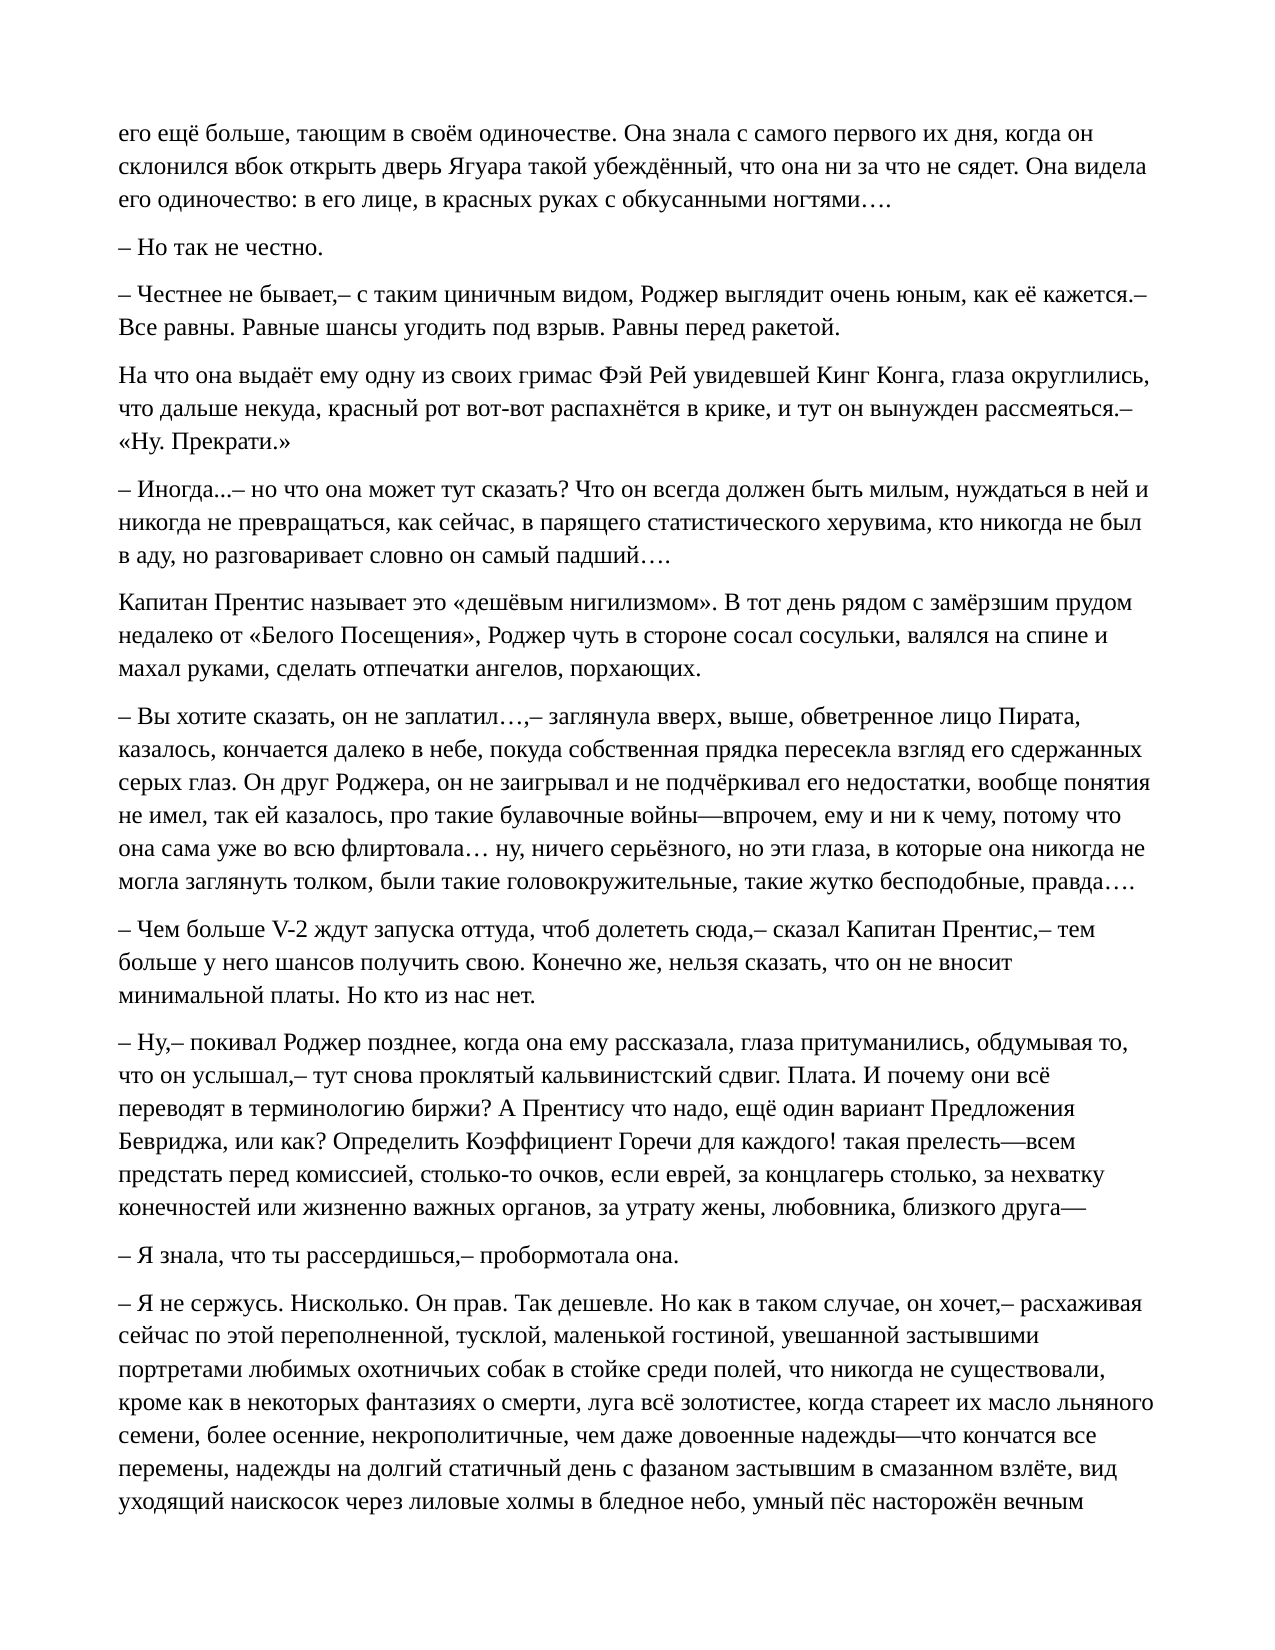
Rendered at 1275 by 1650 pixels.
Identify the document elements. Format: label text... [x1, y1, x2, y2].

text На что она выдаёт ему одну из своих гримас Фэй Рей увидевшей Кинг Конга, глаза округлились, что дальше некуда, красный рот вот-вот распахнётся в крике, и тут он вынужден рассмеяться.– «Ну. Прекрати.» [118, 360, 1157, 455]
text – Честнее не бывает,– с таким циничным видом, Роджер выглядит очень юным, как её кажется.– Все равны. Равные шансы угодить под взрыв. Равны перед ракетой. [118, 279, 1157, 341]
text – Но так не честно. [118, 232, 1157, 261]
text – Вы хотите сказать, он не заплатил…,– заглянула вверх, выше, обветренное лицо Пирата, казалось, кончается далеко в небе, покуда собственная прядка пересекла взгляд его сдержанных серых глаз. Он друг Роджера, он не заигрывал и не подчёркивал его недостатки, вообще понятия не имел, так ей казалось, про такие булавочные войны—впрочем, ему и ни к чему, потому что она сама уже во всю флиртовала… ну, ничего серьёзного, но эти глаза, в которые она никогда не могла заглянуть толком, были такие головокружительные, такие жутко бесподобные, правда…. [118, 701, 1157, 895]
text – Я не сержусь. Нисколько. Он прав. Так дешевле. Но как в таком случае, он хочет,– расхаживая сейчас по этой переполненной, тусклой, маленькой гостиной, увешанной застывшими портретами любимых охотничьих собак в стойке среди полей, что никогда не существовали, кроме как в некоторых фантазиях о смерти, луга всё золотистее, когда стареет их масло льняного семени, более осенние, некрополитичные, чем даже довоенные надежды—что кончатся все перемены, надежды на долгий статичный день с фазаном застывшим в смазанном взлёте, вид уходящий наискосок через лиловые холмы в бледное небо, умный пёс насторожён вечным [118, 1288, 1157, 1514]
text – Чем больше V-2 ждут запуска оттуда, чтоб долететь сюда,– сказал Капитан Прентис,– тем больше у него шансов получить свою. Конечно же, нельзя сказать, что он не вносит минимальной платы. Но кто из нас нет. [118, 914, 1157, 1008]
text – Я знала, что ты рассердишься,– пробормотала она. [118, 1240, 1157, 1269]
text – Иногда...– но что она может тут сказать? Что он всегда должен быть милым, нуждаться в ней и никогда не превращаться, как сейчас, в парящего статистического херувима, кто никогда не был в аду, но разговаривает словно он самый падший…. [118, 474, 1157, 568]
text – Ну,– покивал Роджер позднее, когда она ему рассказала, глаза притуманились, обдумывая то, что он услышал,– тут снова проклятый кальвинистский сдвиг. Плата. И почему они всё переводят в терминологию биржи? А Прентису что надо, ещё один вариант Предложения Бевриджа, или как? Определить Коэффициент Горечи для каждого! такая прелесть—всем предстать перед комиссией, столько-то очков, если еврей, за концлагерь столько, за нехватку конечностей или жизненно важных органов, за утрату жены, любовника, близкого друга— [118, 1027, 1157, 1221]
text Капитан Прентис называет это «дешёвым нигилизмом». В тот день рядом с замёрзшим прудом недалеко от «Белого Посещения», Роджер чуть в стороне сосал сосульки, валялся на спине и махал руками, сделать отпечатки ангелов, порхающих. [118, 587, 1157, 682]
text его ещё больше, тающим в своём одиночестве. Она знала с самого первого их дня, когда он склонился вбок открыть дверь Ягуара такой убеждённый, что она ни за что не сядет. Она видела его одиночество: в его лице, в красных руках с обкусанными ногтями…. [118, 118, 1157, 213]
